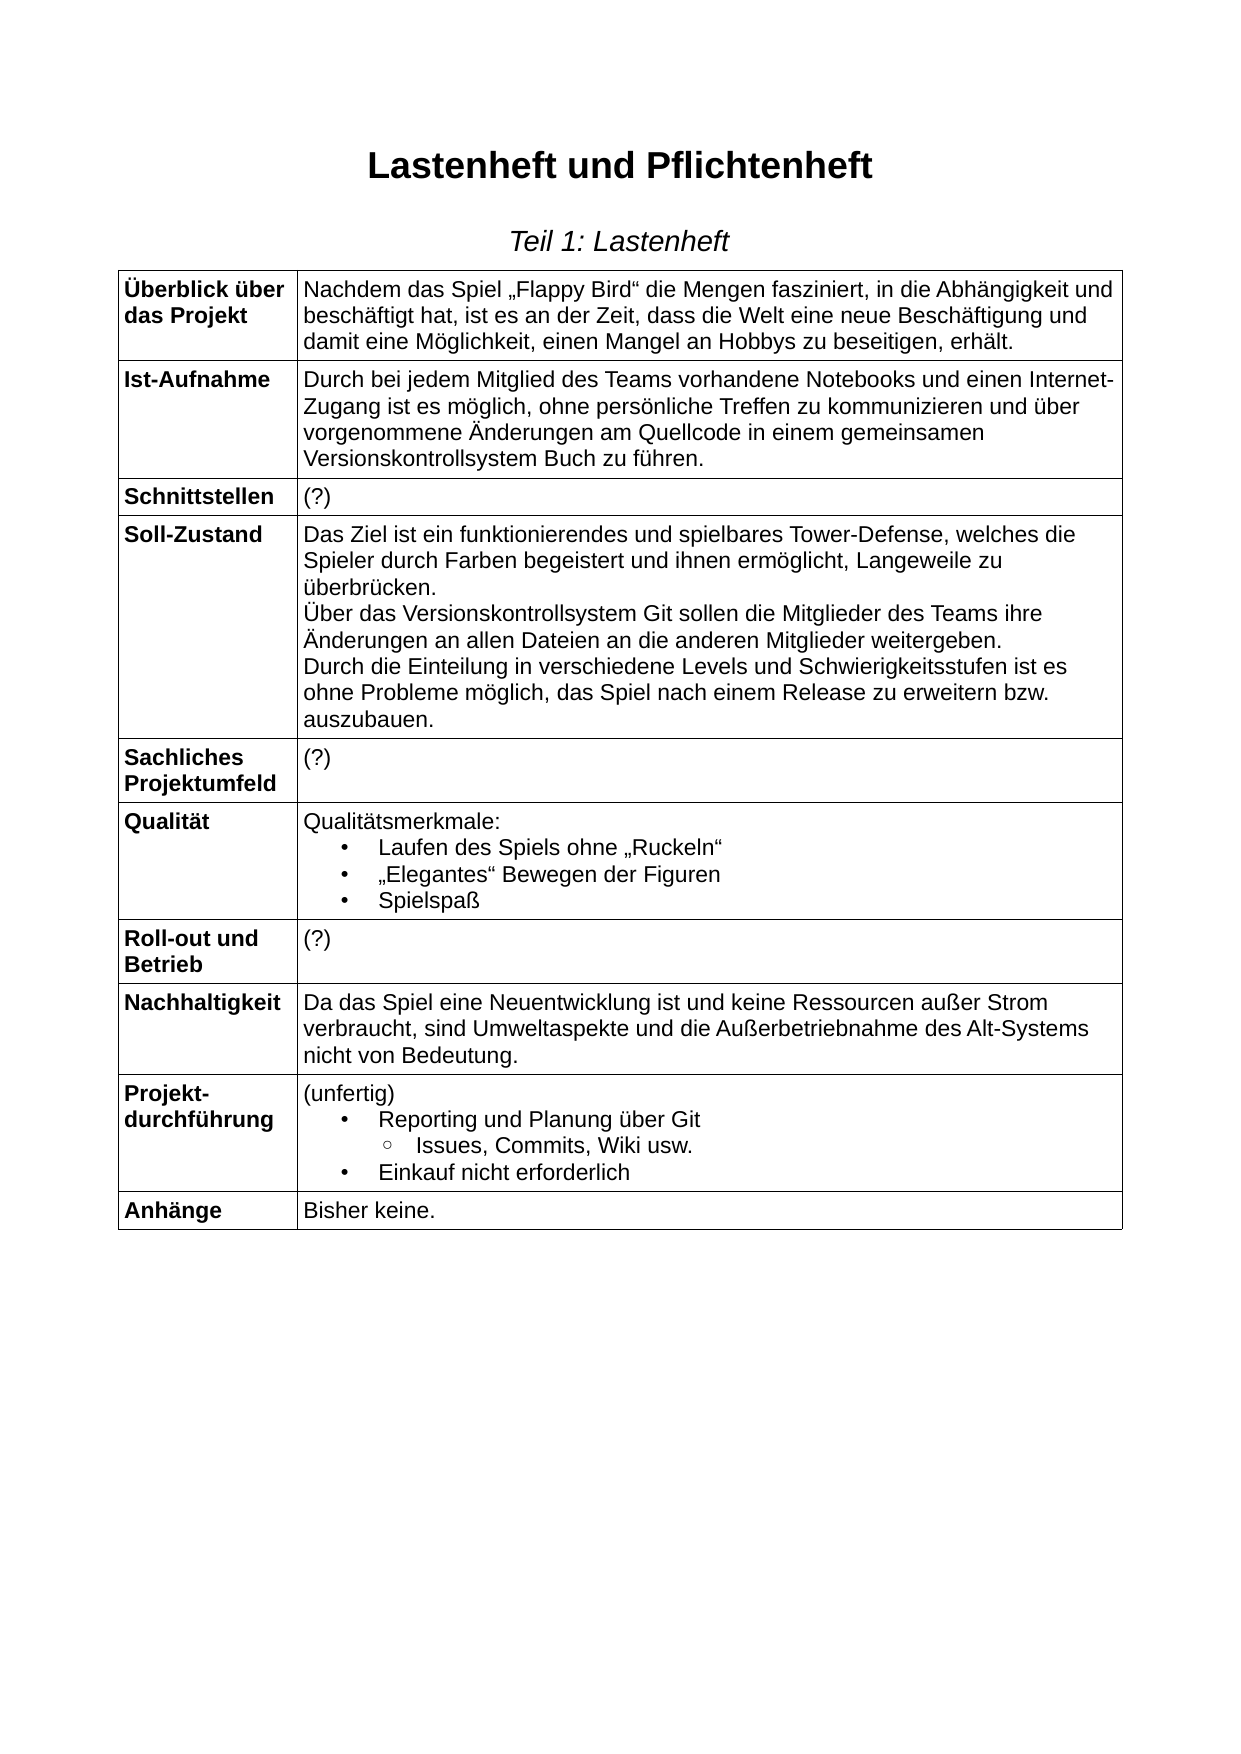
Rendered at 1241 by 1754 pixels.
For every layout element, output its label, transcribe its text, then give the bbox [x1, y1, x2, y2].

subtitle Teil 1: Lastenheft [118, 224, 1122, 257]
table_cell Schnittstellen [119, 479, 297, 515]
title Lastenheft und Pflichtenheft [118, 143, 1122, 186]
table_header Nachdem das Spiel „Flappy Bird“ die Mengen fasziniert, in die Abhängigkeit und beschäftigt hat, ist es an der Zeit, dass die Welt eine neue Beschäftigung und damit eine Möglichkeit, einen Mangel an Hobbys zu beseitigen, erhält. [298, 271, 1122, 360]
table_header Überblick über das Projekt [119, 271, 297, 360]
table_cell Qualitätsmerkmale: Laufen des Spiels ohne „Ruckeln“ „Elegantes“ Bewegen der Figuren Spielspaß [298, 803, 1122, 919]
table_cell Projekt- durchführung [119, 1075, 297, 1191]
table_cell Sachliches Projektumfeld [119, 739, 297, 802]
table_cell (?) [298, 739, 1122, 802]
table_cell (?) [298, 479, 1122, 515]
table_cell Roll-out und Betrieb [119, 920, 297, 983]
table_cell Qualität [119, 803, 297, 919]
table_cell Das Ziel ist ein funktionierendes und spielbares Tower-Defense, welches die Spieler durch Farben begeistert und ihnen ermöglicht, Langeweile zu überbrücken. Über das Versionskontrollsystem Git sollen die Mitglieder des Teams ihre Änderungen an allen Dateien an die anderen Mitglieder weitergeben. Durch die Einteilung in verschiedene Levels und Schwierigkeitsstufen ist es ohne Probleme möglich, das Spiel nach einem Release zu erweitern bzw. auszubauen. [298, 516, 1122, 738]
table_cell Durch bei jedem Mitglied des Teams vorhandene Notebooks und einen Internet-Zugang ist es möglich, ohne persönliche Treffen zu kommunizieren und über vorgenommene Änderungen am Quellcode in einem gemeinsamen Versionskontrollsystem Buch zu führen. [298, 361, 1122, 477]
table_cell (?) [298, 920, 1122, 983]
table_cell Da das Spiel eine Neuentwicklung ist und keine Ressourcen außer Strom verbraucht, sind Umweltaspekte und die Außerbetriebnahme des Alt-Systems nicht von Bedeutung. [298, 984, 1122, 1074]
table_cell Ist-Aufnahme [119, 361, 297, 477]
table_cell Bisher keine. [298, 1192, 1122, 1229]
table_cell Soll-Zustand [119, 516, 297, 738]
table_cell (unfertig) Reporting und Planung über Git Issues, Commits, Wiki usw. Einkauf nicht erforderlich [298, 1075, 1122, 1191]
table_cell Nachhaltigkeit [119, 984, 297, 1074]
table_cell Anhänge [119, 1192, 297, 1229]
